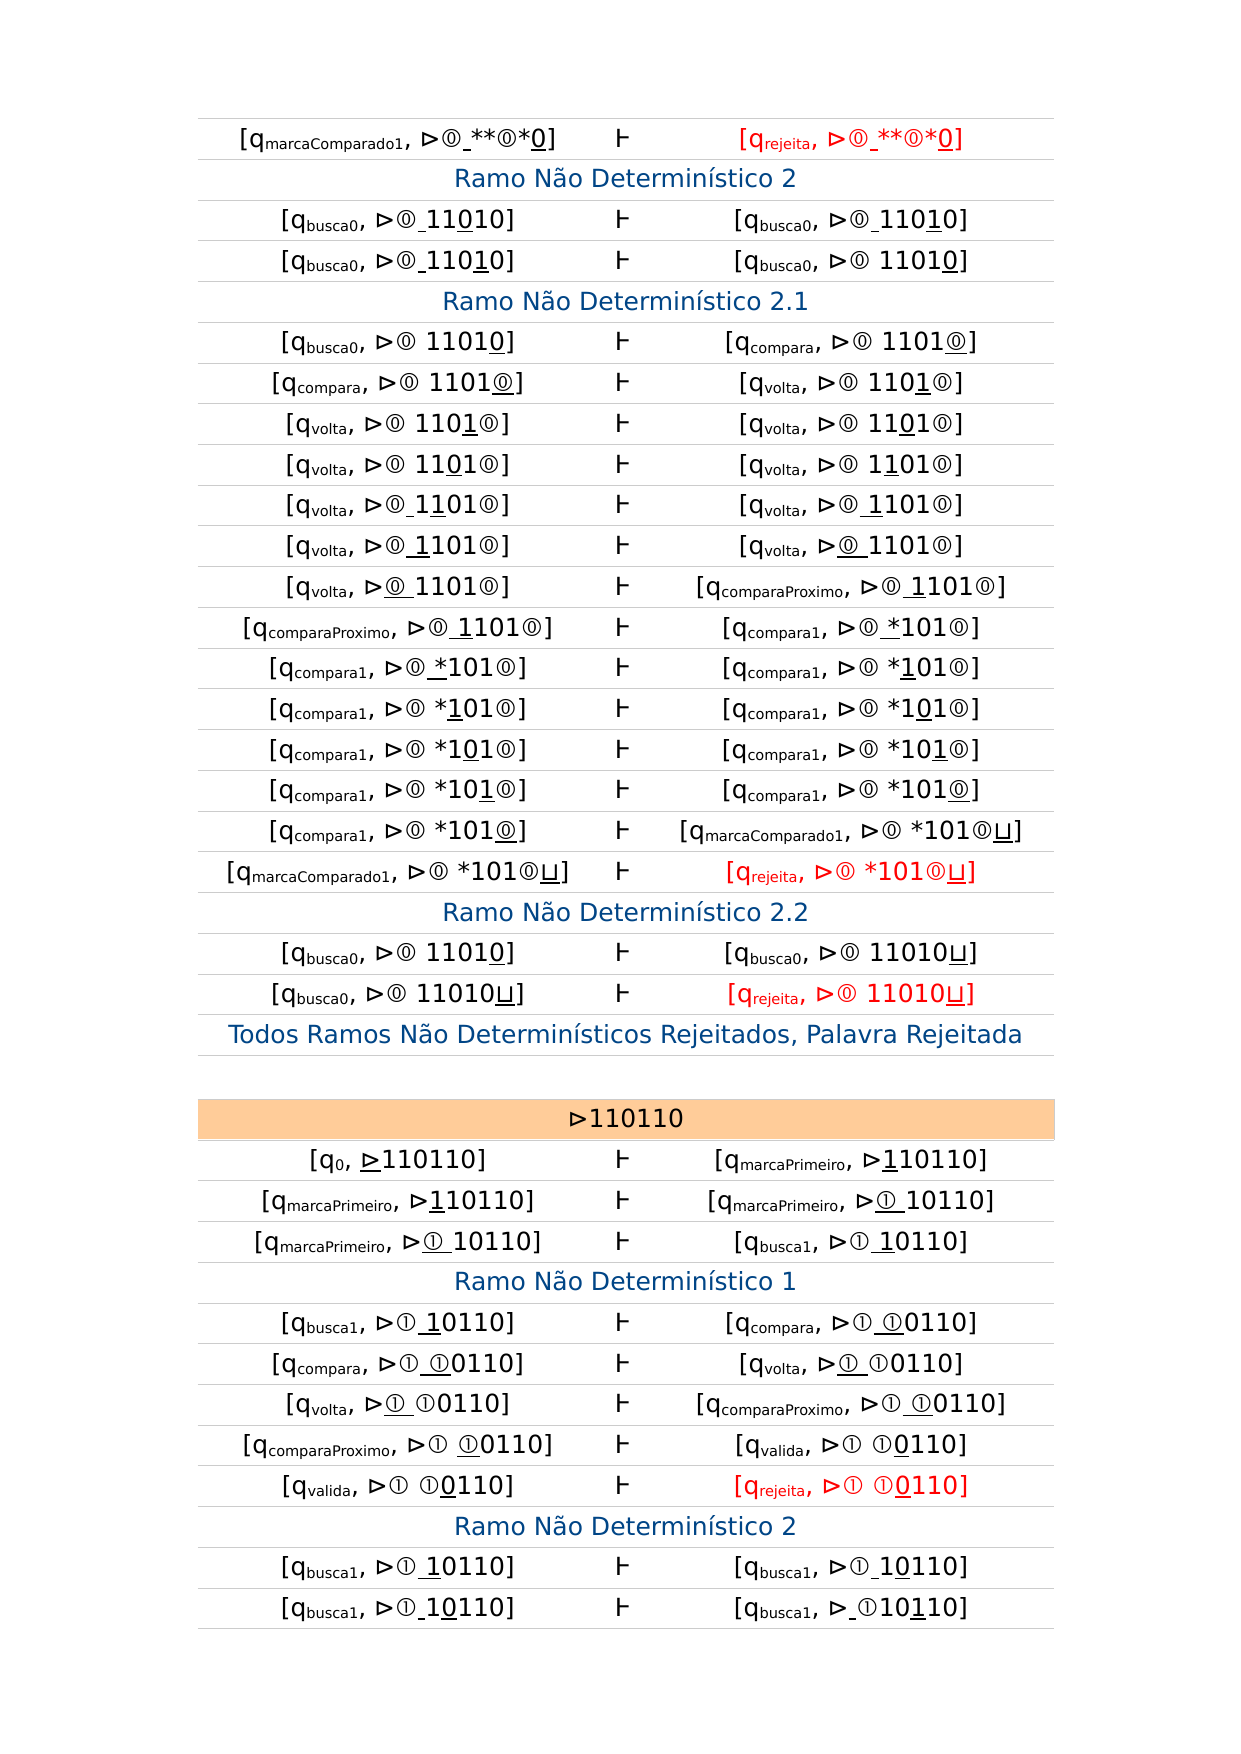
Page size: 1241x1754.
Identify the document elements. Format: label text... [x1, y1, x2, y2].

table_cell Ⱶ [598, 1304, 647, 1343]
table_cell Ⱶ [598, 567, 647, 607]
table_cell [qmarcaComparado1, ⊳ *101⊔] [648, 812, 1054, 851]
table_cell [qbusca1, ⊳ 10110] [648, 1222, 1054, 1262]
table_cell [qcomparaProximo, ⊳ 1101] [198, 608, 598, 648]
table_cell Ⱶ [598, 1344, 647, 1384]
table_cell Ramo Não Determinístico 1 [198, 1263, 1054, 1302]
table_cell [qvolta, ⊳ 1101] [198, 486, 598, 525]
table_cell [qcomparaProximo, ⊳ 0110] [648, 1385, 1054, 1424]
table_cell [qbusca1, ⊳ 10110] [198, 1548, 598, 1587]
table_cell [qvalida, ⊳ 0110] [648, 1426, 1054, 1465]
table_cell [qcompara1, ⊳ *101] [198, 730, 598, 770]
table_cell [qrejeita, ⊳ 0110] [648, 1466, 1054, 1506]
table_cell [qbusca0, ⊳ 11010] [198, 201, 598, 240]
table_cell Todos Ramos Não Determinísticos Rejeitados, Palavra Rejeitada [198, 1015, 1054, 1055]
table_cell [qvolta, ⊳ 0110] [198, 1385, 598, 1424]
table_cell [qmarcaComparado1, ⊳ ***0] [198, 119, 598, 159]
table_cell Ⱶ [598, 526, 647, 566]
table_cell Ramo Não Determinístico 2.2 [198, 893, 1054, 933]
table_cell [qcompara1, ⊳ *101] [648, 730, 1054, 770]
table_cell [qcompara1, ⊳ *101] [198, 812, 598, 851]
table_cell Ⱶ [598, 1589, 647, 1628]
table_cell [qvolta, ⊳ 1101] [648, 445, 1054, 485]
table_cell Ⱶ [598, 486, 647, 525]
table_cell Ⱶ [598, 1181, 647, 1221]
table_cell [qmarcaPrimeiro, ⊳110110] [198, 1181, 598, 1221]
table_cell [qbusca0, ⊳ 11010] [198, 323, 598, 362]
table_header ⊳110110 [198, 1100, 1054, 1139]
table_cell [qcompara, ⊳ 0110] [198, 1344, 598, 1384]
table_cell Ⱶ [598, 975, 647, 1014]
table_cell [qmarcaPrimeiro, ⊳ 10110] [198, 1222, 598, 1262]
table_cell [qvolta, ⊳ 1101] [198, 526, 598, 566]
table_cell Ramo Não Determinístico 2 [198, 1507, 1054, 1547]
table_cell [qcompara1, ⊳ *101] [648, 608, 1054, 648]
table_cell [qrejeita, ⊳ *101⊔] [648, 852, 1054, 892]
table_cell [q0, ⊳110110] [198, 1141, 598, 1180]
table_cell Ⱶ [598, 445, 647, 485]
table_cell Ramo Não Determinístico 2 [198, 160, 1054, 199]
table_cell Ⱶ [598, 649, 647, 688]
table_cell [qvolta, ⊳ 1101] [648, 364, 1054, 403]
table_cell [qvolta, ⊳ 1101] [198, 404, 598, 444]
table_cell [qmarcaPrimeiro, ⊳ 10110] [648, 1181, 1054, 1221]
table_cell [qbusca0, ⊳ 11010⊔] [198, 975, 598, 1014]
table_cell [qbusca0, ⊳ 11010] [198, 241, 598, 281]
table_cell Ⱶ [598, 730, 647, 770]
table_cell [qcomparaProximo, ⊳ 0110] [198, 1426, 598, 1465]
table_cell Ⱶ [598, 689, 647, 729]
table_cell [qcompara1, ⊳ *101] [198, 689, 598, 729]
table_cell [qvolta, ⊳ 1101] [648, 404, 1054, 444]
table_cell Ⱶ [598, 1426, 647, 1465]
table_cell [qcompara1, ⊳ *101] [648, 689, 1054, 729]
table_cell Ⱶ [598, 201, 647, 240]
table_cell [qrejeita, ⊳ ***0] [648, 119, 1054, 159]
table_cell [qmarcaComparado1, ⊳ *101⊔] [198, 852, 598, 892]
table_cell Ⱶ [598, 119, 647, 159]
table_cell Ⱶ [598, 1548, 647, 1587]
table_cell [qvolta, ⊳ 1101] [198, 445, 598, 485]
table_cell [qvolta, ⊳ 1101] [648, 486, 1054, 525]
table_cell [qvolta, ⊳ 0110] [648, 1344, 1054, 1384]
table_cell [qbusca0, ⊳ 11010] [648, 201, 1054, 240]
table_cell Ⱶ [598, 771, 647, 811]
table_cell [qbusca0, ⊳ 11010⊔] [648, 934, 1054, 973]
table_cell [qcompara1, ⊳ *101] [198, 649, 598, 688]
table_cell [qcompara, ⊳ 1101] [648, 323, 1054, 362]
table_cell [qcompara1, ⊳ *101] [648, 771, 1054, 811]
table_cell [qbusca1, ⊳ 10110] [198, 1589, 598, 1628]
table_cell [qcompara, ⊳ 0110] [648, 1304, 1054, 1343]
table_cell [qcompara, ⊳ 1101] [198, 364, 598, 403]
table_cell Ⱶ [598, 241, 647, 281]
table_cell [qbusca0, ⊳ 11010] [648, 241, 1054, 281]
table_cell [qvolta, ⊳ 1101] [198, 567, 598, 607]
table_cell Ⱶ [598, 1141, 647, 1180]
table_cell Ⱶ [598, 812, 647, 851]
table_cell Ⱶ [598, 364, 647, 403]
table_cell Ⱶ [598, 934, 647, 973]
table_cell Ⱶ [598, 608, 647, 648]
table_cell [qmarcaPrimeiro, ⊳110110] [648, 1141, 1054, 1180]
table_cell [qbusca0, ⊳ 11010] [198, 934, 598, 973]
table_cell [qcompara1, ⊳ *101] [648, 649, 1054, 688]
table_cell [qvolta, ⊳ 1101] [648, 526, 1054, 566]
table_cell [qcompara1, ⊳ *101] [198, 771, 598, 811]
table_cell Ⱶ [598, 1466, 647, 1506]
table_cell [qbusca1, ⊳ 10110] [648, 1548, 1054, 1587]
table_cell [qbusca1, ⊳ 10110] [648, 1589, 1054, 1628]
table_cell Ⱶ [598, 404, 647, 444]
table_cell [qvalida, ⊳ 0110] [198, 1466, 598, 1506]
table_cell Ⱶ [598, 323, 647, 362]
table_cell Ⱶ [598, 852, 647, 892]
table_cell Ⱶ [598, 1385, 647, 1424]
table_cell [qrejeita, ⊳ 11010⊔] [648, 975, 1054, 1014]
table_cell [qcomparaProximo, ⊳ 1101] [648, 567, 1054, 607]
table_cell Ramo Não Determinístico 2.1 [198, 282, 1054, 322]
table_cell [qbusca1, ⊳ 10110] [198, 1304, 598, 1343]
table_cell Ⱶ [598, 1222, 647, 1262]
